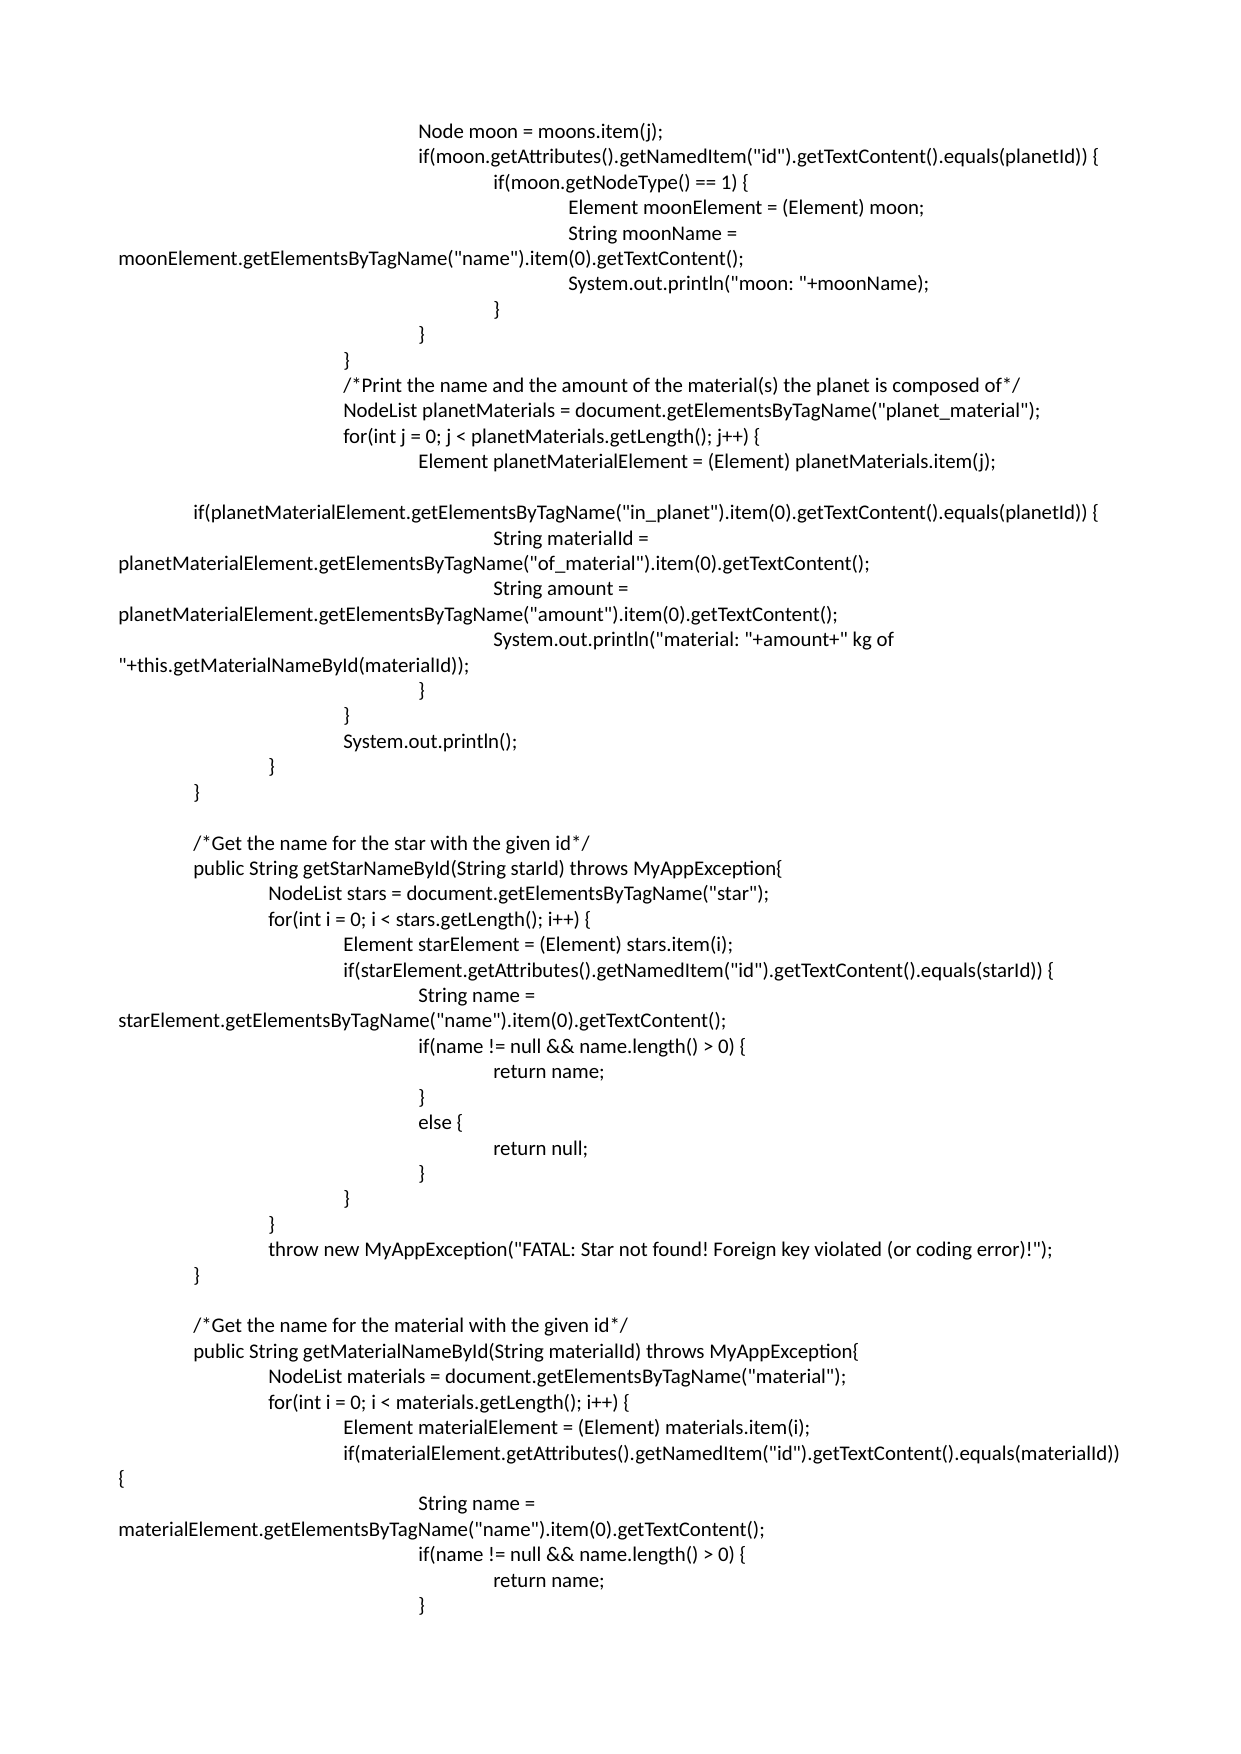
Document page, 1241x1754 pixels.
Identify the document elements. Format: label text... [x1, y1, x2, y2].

text for(int j = 0; j < planetMaterials.getLength(); j++) { [118, 423, 1122, 448]
text throw new MyAppException("FATAL: Star not found! Foreign key violated (or coding error)!"); [118, 1236, 1122, 1262]
text NodeList planetMaterials = document.getElementsByTagName("planet_material"); [118, 398, 1122, 423]
text } [118, 1262, 1122, 1287]
text String name = starElement.getElementsByTagName("name").item(0).getTextContent(); [118, 982, 1122, 1033]
text System.out.println("moon: "+moonName); [118, 271, 1122, 296]
text if(materialElement.getAttributes().getNamedItem("id").getTextContent().equals(materialId)) { [118, 1440, 1122, 1491]
text } [118, 1186, 1122, 1211]
text public String getStarNameById(String starId) throws MyAppException{ [118, 855, 1122, 881]
text if(name != null && name.length() > 0) { [118, 1541, 1122, 1567]
text } [118, 753, 1122, 779]
text String name = materialElement.getElementsByTagName("name").item(0).getTextContent(); [118, 1491, 1122, 1541]
text } [118, 1160, 1122, 1186]
text /*Get the name for the star with the given id*/ [118, 830, 1122, 855]
text /*Print the name and the amount of the material(s) the planet is composed of*/ [118, 372, 1122, 398]
text System.out.println(); [118, 728, 1122, 753]
text } [118, 703, 1122, 728]
text if(moon.getAttributes().getNamedItem("id").getTextContent().equals(planetId)) { [118, 143, 1122, 169]
text if(starElement.getAttributes().getNamedItem("id").getTextContent().equals(starId)) { [118, 957, 1122, 982]
text Element moonElement = (Element) moon; [118, 194, 1122, 220]
text for(int i = 0; i < stars.getLength(); i++) { [118, 906, 1122, 931]
text } [118, 677, 1122, 703]
text return name; [118, 1058, 1122, 1084]
text String materialId = planetMaterialElement.getElementsByTagName("of_material").item(0).getTextContent(); [118, 525, 1122, 576]
text return name; [118, 1567, 1122, 1592]
text Element materialElement = (Element) materials.item(i); [118, 1414, 1122, 1440]
text NodeList materials = document.getElementsByTagName("material"); [118, 1363, 1122, 1389]
text /*Get the name for the material with the given id*/ [118, 1313, 1122, 1338]
text else { [118, 1109, 1122, 1135]
text } [118, 296, 1122, 321]
text return null; [118, 1135, 1122, 1160]
text Element starElement = (Element) stars.item(i); [118, 931, 1122, 957]
text Node moon = moons.item(j); [118, 118, 1122, 143]
text } [118, 1592, 1122, 1618]
text } [118, 1084, 1122, 1109]
text } [118, 321, 1122, 347]
text } [118, 347, 1122, 372]
text String amount = planetMaterialElement.getElementsByTagName("amount").item(0).getTextContent(); [118, 576, 1122, 626]
text for(int i = 0; i < materials.getLength(); i++) { [118, 1389, 1122, 1414]
text NodeList stars = document.getElementsByTagName("star"); [118, 881, 1122, 906]
text if(name != null && name.length() > 0) { [118, 1033, 1122, 1058]
text } [118, 779, 1122, 804]
text if(moon.getNodeType() == 1) { [118, 169, 1122, 194]
text public String getMaterialNameById(String materialId) throws MyAppException{ [118, 1338, 1122, 1363]
text if(planetMaterialElement.getElementsByTagName("in_planet").item(0).getTextContent().equals(planetId)) { [118, 474, 1122, 525]
text System.out.println("material: "+amount+" kg of "+this.getMaterialNameById(materialId)); [118, 626, 1122, 677]
text } [118, 1211, 1122, 1236]
text Element planetMaterialElement = (Element) planetMaterials.item(j); [118, 448, 1122, 474]
text String moonName = moonElement.getElementsByTagName("name").item(0).getTextContent(); [118, 220, 1122, 271]
